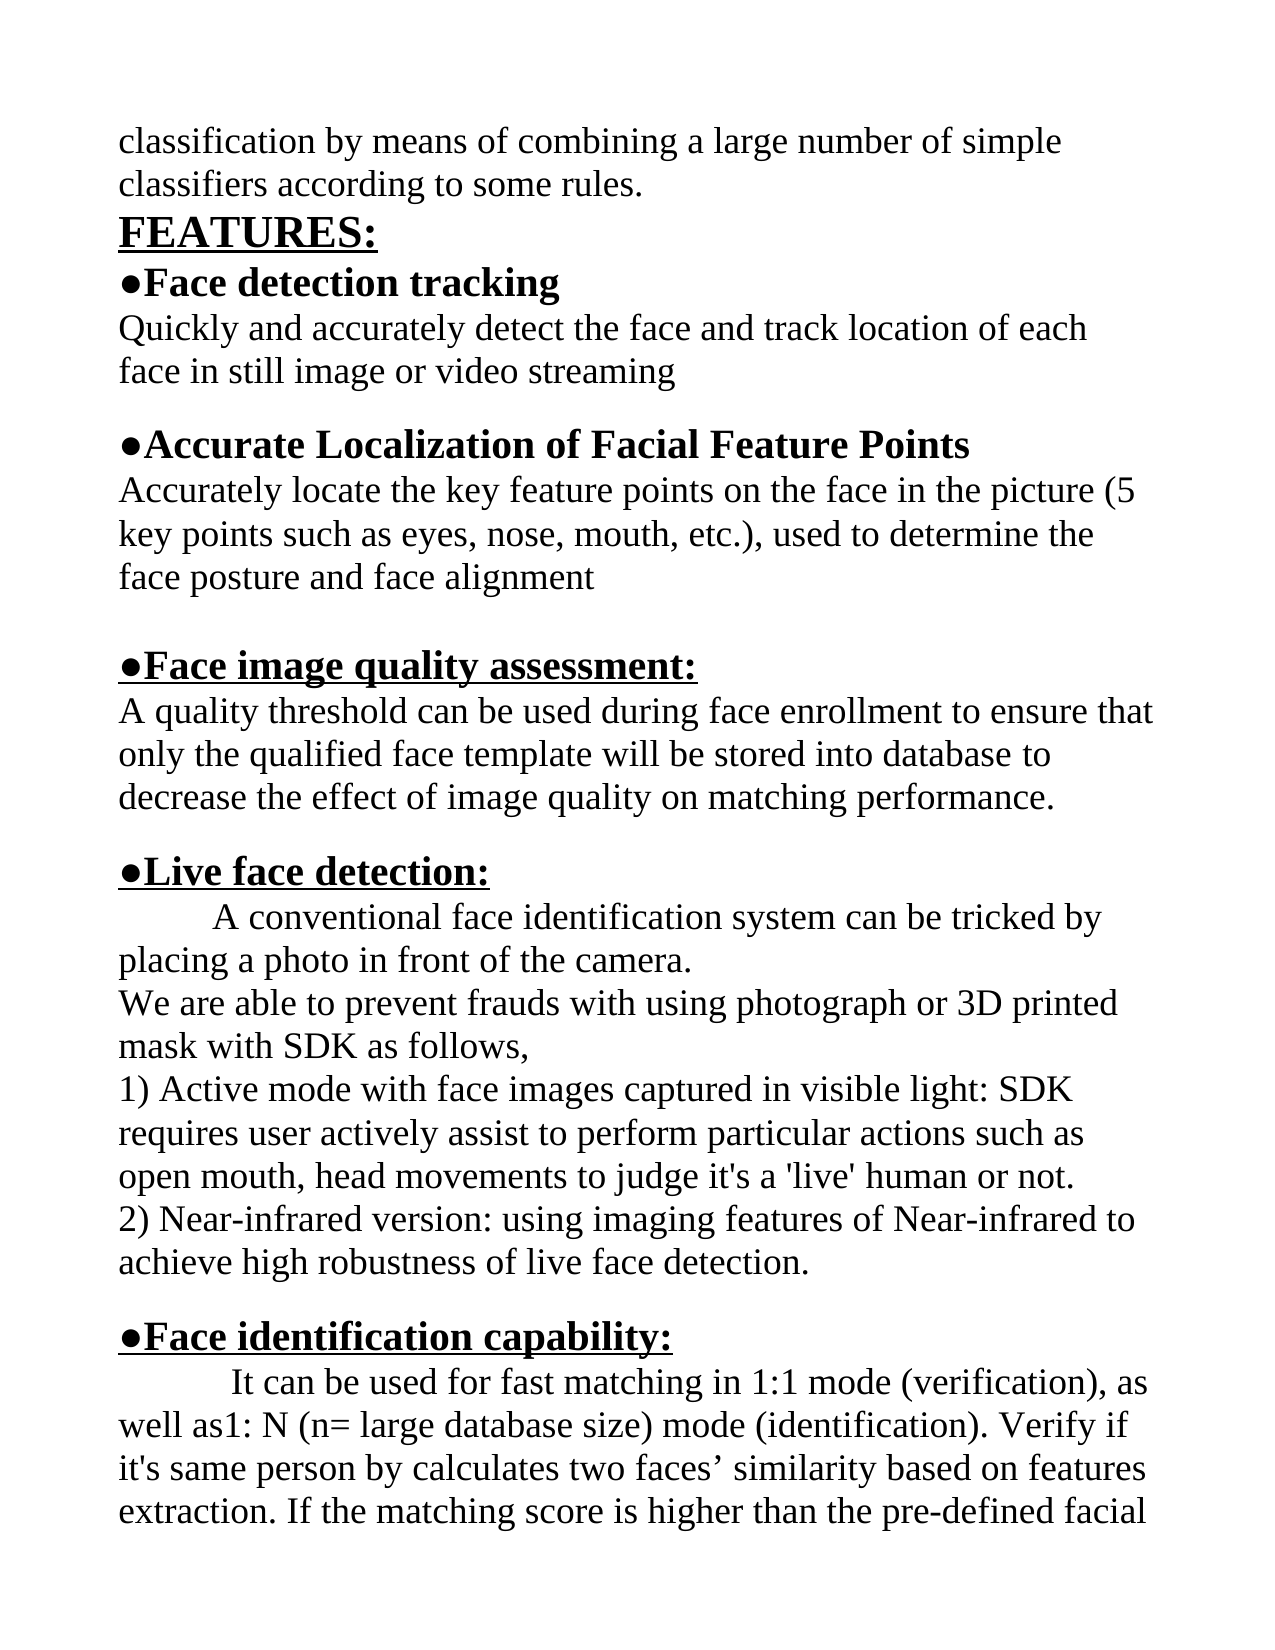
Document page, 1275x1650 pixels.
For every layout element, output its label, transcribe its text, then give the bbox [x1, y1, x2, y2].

text classification by means of combining a large number of simple classifiers according to some rules. [118, 118, 1157, 204]
text Quickly and accurately detect the face and track location of each face in still image or video streaming [118, 305, 1157, 391]
text A quality threshold can be used during face enrollment to ensure that only the qualified face template will be stored into database to decrease the effect of image quality on matching performance. [118, 688, 1157, 818]
text Accurately locate the key feature points on the face in the picture (5 key points such as eyes, nose, mouth, etc.), used to determine the face posture and face alignment [118, 468, 1157, 597]
text ●Face image quality assessment: [118, 640, 1157, 688]
text ●Face identification capability: [118, 1311, 1157, 1359]
text ●Accurate Localization of Facial Feature Points [118, 420, 1157, 468]
text FEATURES: [118, 204, 1157, 257]
text ●Face detection tracking [118, 257, 1157, 305]
text ●Live face detection: [118, 846, 1157, 894]
text 1) Active mode with face images captured in visible light: SDK requires user actively assist to perform particular actions such as open mouth, head movements to judge it's a 'live' human or not. [118, 1067, 1157, 1196]
text A conventional face identification system can be tricked by placing a photo in front of the camera. [118, 894, 1157, 981]
text It can be used for fast matching in 1:1 mode (verification), as well as1: N (n= large database size) mode (identification). Verify if it's same person by calculates two faces’ similarity based on features extraction. If the matching score is higher than the pre-defined facial [118, 1359, 1157, 1532]
text We are able to prevent frauds with using photograph or 3D printed mask with SDK as follows, [118, 981, 1157, 1067]
text 2) Near-infrared version: using imaging features of Near-infrared to achieve high robustness of live face detection. [118, 1196, 1157, 1282]
